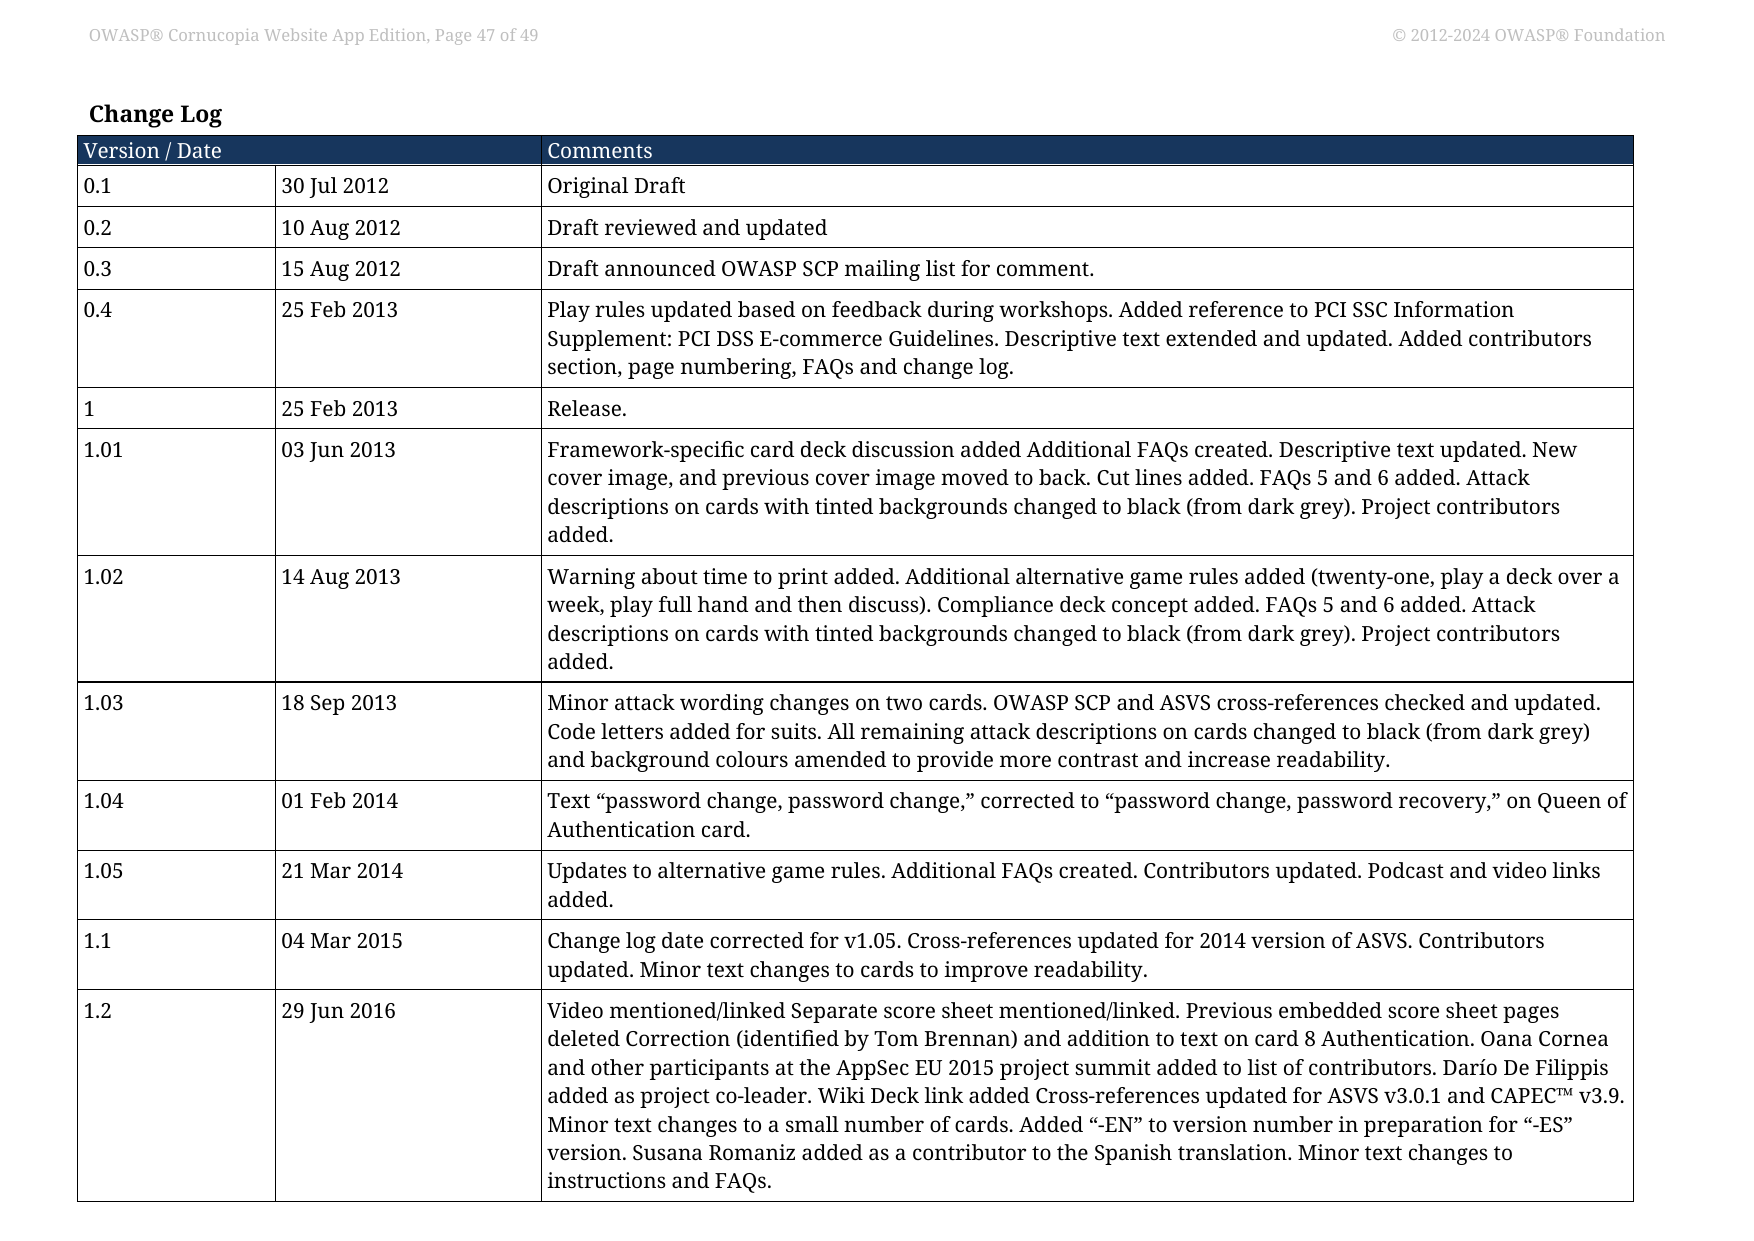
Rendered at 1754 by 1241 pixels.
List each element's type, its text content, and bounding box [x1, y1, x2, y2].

table_cell 21 Mar 2014 [276, 851, 541, 919]
table_cell 25 Feb 2013 [276, 290, 541, 387]
table_cell 1.05 [78, 851, 275, 919]
table_cell Text “password change, password change,” corrected to “password change, password recovery,” on Queen of Authentication card. [542, 781, 1633, 849]
table_cell Play rules updated based on feedback during workshops. Added reference to PCI SSC Information Supplement: PCI DSS E-commerce Guidelines. Descriptive text extended and updated. Added contributors section, page numbering, FAQs and change log. [542, 290, 1633, 387]
table_cell 30 Jul 2012 [276, 166, 541, 206]
table_cell 03 Jun 2013 [276, 429, 541, 555]
table_cell Draft announced OWASP SCP mailing list for comment. [542, 248, 1633, 288]
table_cell 1.2 [78, 990, 275, 1201]
table_cell 25 Feb 2013 [276, 388, 541, 428]
table_cell 29 Jun 2016 [276, 990, 541, 1201]
table_cell 01 Feb 2014 [276, 781, 541, 849]
table_cell 1 [78, 388, 275, 428]
table_cell 0.1 [78, 166, 275, 206]
table_header Comments [542, 136, 1633, 164]
table_cell 0.2 [78, 207, 275, 247]
text Change Log [89, 97, 1665, 129]
table_cell Framework-specific card deck discussion added Additional FAQs created. Descriptive text updated. New cover image, and previous cover image moved to back. Cut lines added. FAQs 5 and 6 added. Attack descriptions on cards with tinted backgrounds changed to black (from dark grey). Project contributors added. [542, 429, 1633, 555]
table_cell 10 Aug 2012 [276, 207, 541, 247]
table_cell Draft reviewed and updated [542, 207, 1633, 247]
table_cell Release. [542, 388, 1633, 428]
table_cell 1.1 [78, 920, 275, 989]
table_header Version / Date [78, 136, 541, 164]
table_cell 18 Sep 2013 [276, 683, 541, 780]
table_cell 1.02 [78, 556, 275, 681]
table_cell Original Draft [542, 166, 1633, 206]
table_cell Video mentioned/linked Separate score sheet mentioned/linked. Previous embedded score sheet pages deleted Correction (identified by Tom Brennan) and addition to text on card 8 Authentication. Oana Cornea and other participants at the AppSec EU 2015 project summit added to list of contributors. Darío De Filippis added as project co-leader. Wiki Deck link added Cross-references updated for ASVS v3.0.1 and CAPEC™ v3.9. Minor text changes to a small number of cards. Added “-EN” to version number in preparation for “-ES” version. Susana Romaniz added as a contributor to the Spanish translation. Minor text changes to instructions and FAQs. [542, 990, 1633, 1201]
table_cell Updates to alternative game rules. Additional FAQs created. Contributors updated. Podcast and video links added. [542, 851, 1633, 919]
table_cell Warning about time to print added. Additional alternative game rules added (twenty-one, play a deck over a week, play full hand and then discuss). Compliance deck concept added. FAQs 5 and 6 added. Attack descriptions on cards with tinted backgrounds changed to black (from dark grey). Project contributors added. [542, 556, 1633, 681]
table_cell 1.01 [78, 429, 275, 555]
table_cell Change log date corrected for v1.05. Cross-references updated for 2014 version of ASVS. Contributors updated. Minor text changes to cards to improve readability. [542, 920, 1633, 989]
table_cell 1.03 [78, 683, 275, 780]
table_cell 15 Aug 2012 [276, 248, 541, 288]
table_cell 04 Mar 2015 [276, 920, 541, 989]
table_cell 0.4 [78, 290, 275, 387]
table_cell 1.04 [78, 781, 275, 849]
table_cell 0.3 [78, 248, 275, 288]
table_cell 14 Aug 2013 [276, 556, 541, 681]
table_cell Minor attack wording changes on two cards. OWASP SCP and ASVS cross-references checked and updated. Code letters added for suits. All remaining attack descriptions on cards changed to black (from dark grey) and background colours amended to provide more contrast and increase readability. [542, 683, 1633, 780]
